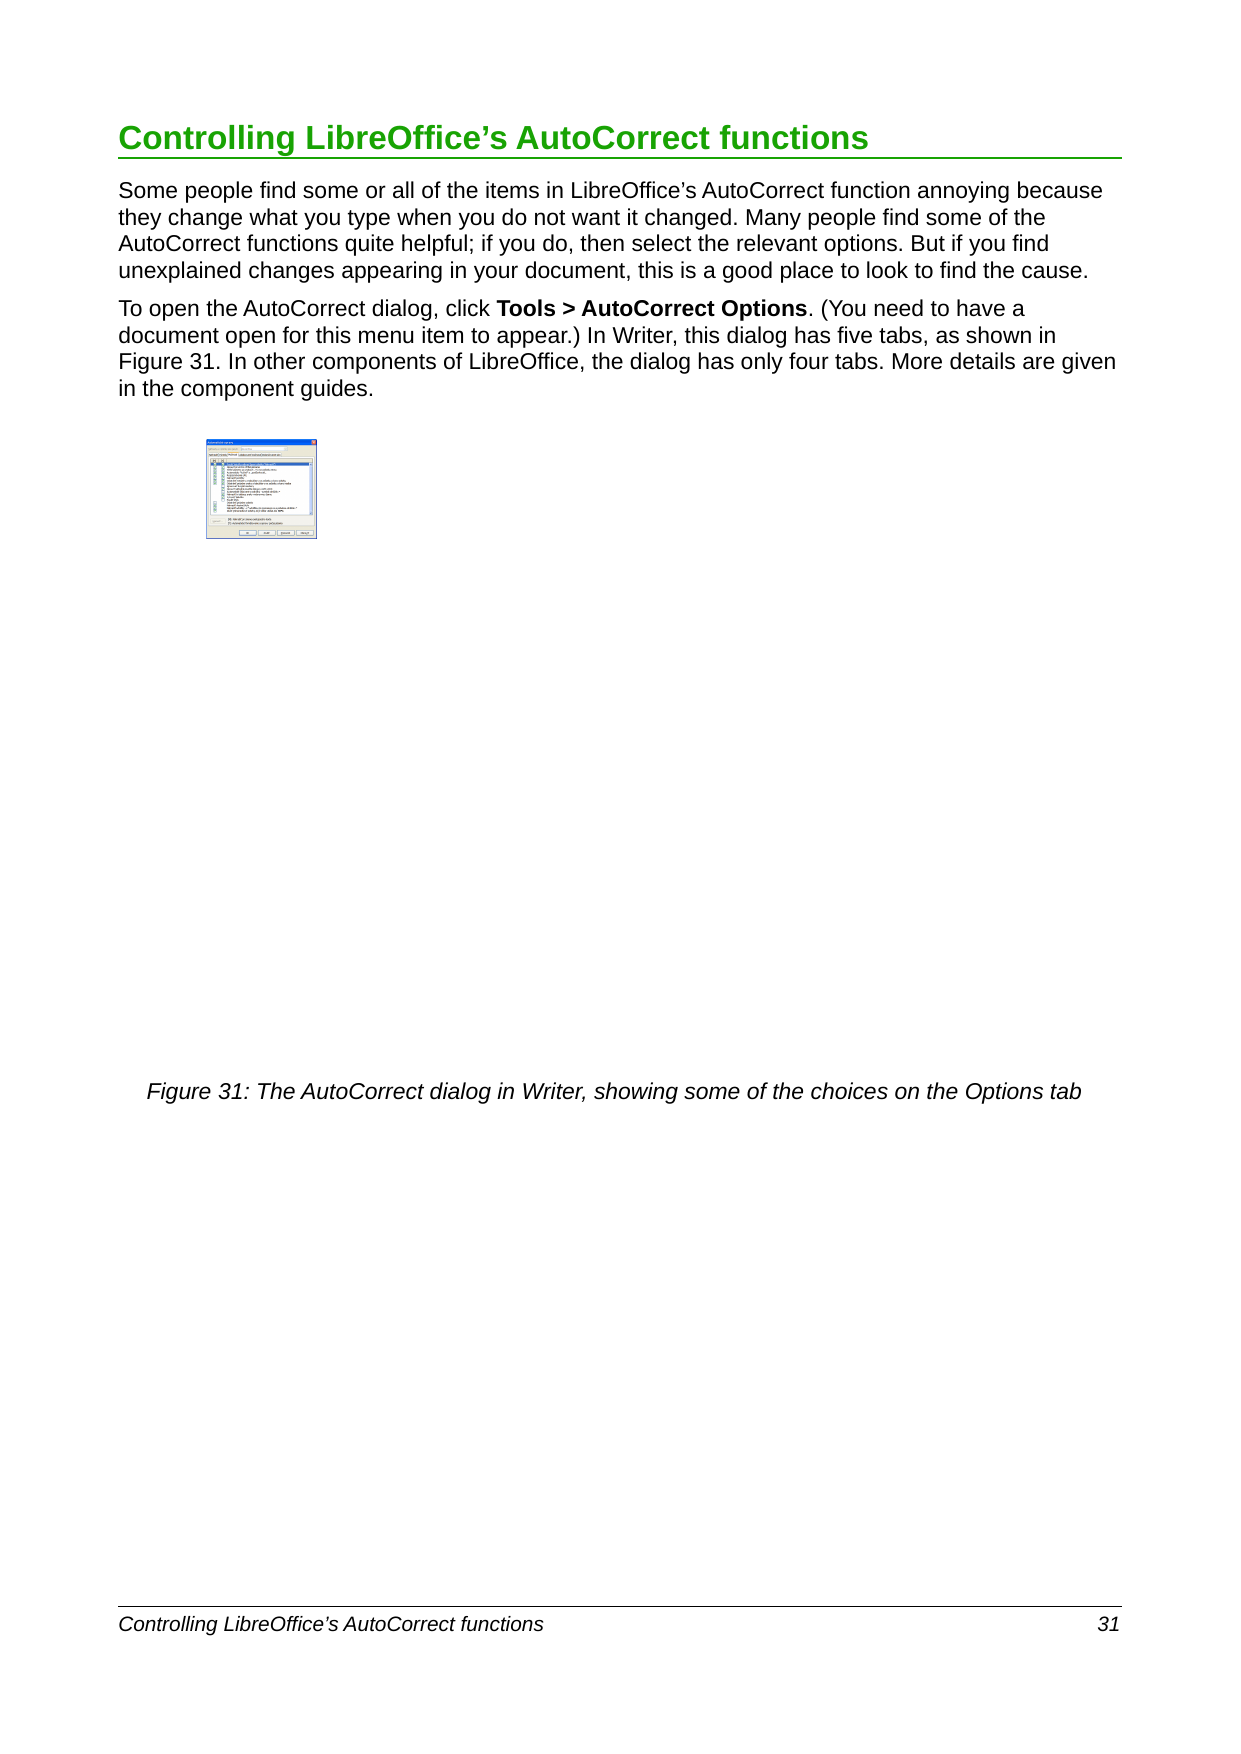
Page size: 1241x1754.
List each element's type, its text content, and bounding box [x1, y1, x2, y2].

text Figure 31: The AutoCorrect dialog in Writer, showing some of the choices on the Options tab [146, 446, 1094, 1104]
text To open the AutoCorrect dialog, click Tools > AutoCorrect Options. (You need to have a document open for this menu item to appear.) In Writer, this dialog has five tabs, as shown in Figure 31. In other components of LibreOffice, the dialog has only four tabs. More details are given in the component guides. [118, 295, 1122, 401]
subtitle Controlling LibreOffice’s AutoCorrect functions [118, 118, 1122, 157]
text Some people find some or all of the items in LibreOffice’s AutoCorrect function annoying because they change what you type when you do not want it changed. Many people find some of the AutoCorrect functions quite helpful; if you do, then select the relevant options. But if you find unexplained changes appearing in your document, this is a good place to look to find the cause. [118, 177, 1122, 283]
